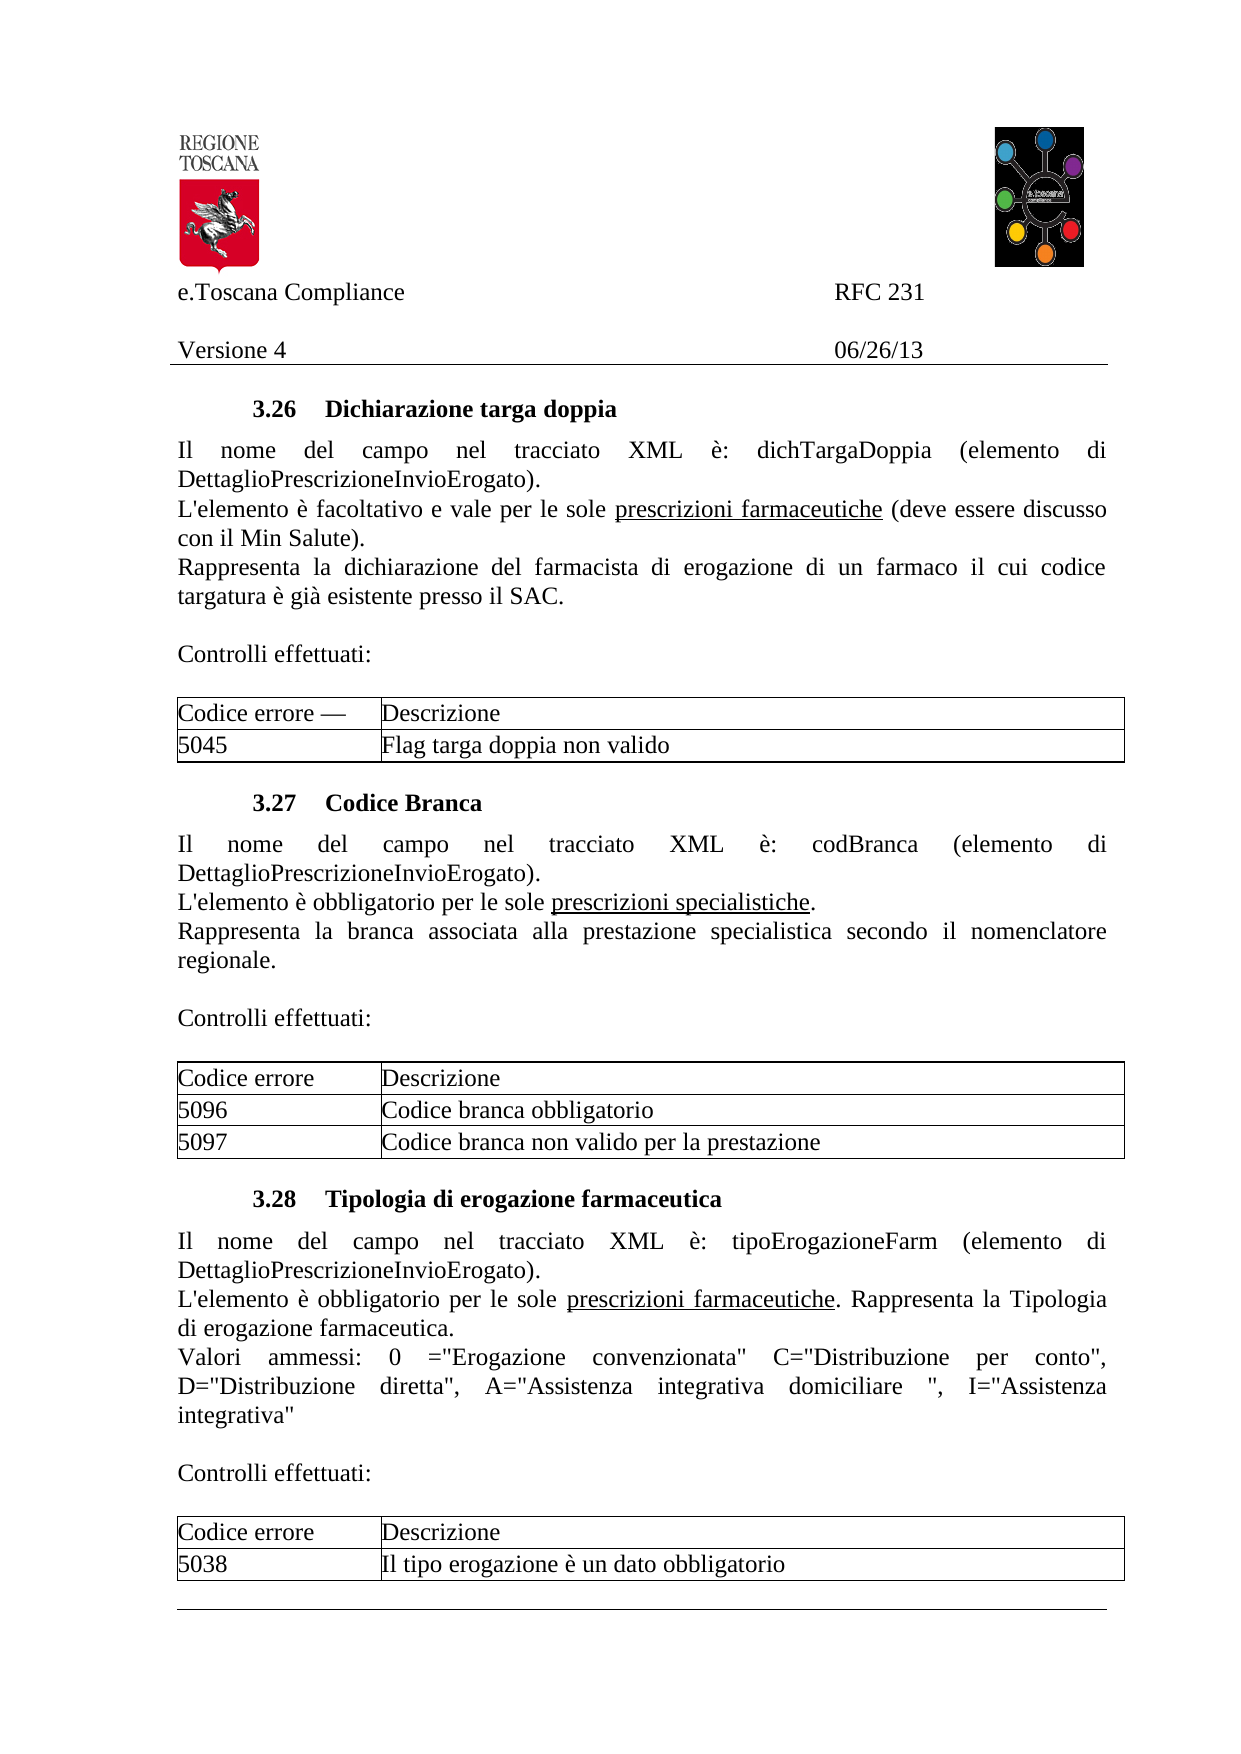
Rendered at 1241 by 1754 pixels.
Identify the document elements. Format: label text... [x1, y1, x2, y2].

table_cell Codice branca non valido per la prestazione [382, 1126, 1124, 1158]
subtitle Dichiarazione targa doppia [252, 394, 1107, 423]
text L'elemento è obbligatorio per le sole prescrizioni specialistiche. [177, 887, 1107, 916]
text Il nome del campo nel tracciato XML è: tipoErogazioneFarm (elemento di DettaglioPrescrizioneInvioErogato). [177, 1226, 1107, 1284]
table_header Codice errore [178, 1063, 381, 1094]
text Il nome del campo nel tracciato XML è: codBranca (elemento di DettaglioPrescrizioneInvioErogato). [177, 829, 1107, 887]
table_header Codice errore [178, 1517, 381, 1548]
text Rappresenta la branca associata alla prestazione specialistica secondo il nomenclatore regionale. [177, 916, 1107, 974]
text Controlli effettuati: [177, 639, 1107, 668]
table_cell 5038 [178, 1549, 381, 1579]
table_cell Codice branca obbligatorio [382, 1095, 1124, 1125]
table_header Descrizione [382, 698, 1124, 729]
text L'elemento è obbligatorio per le sole prescrizioni farmaceutiche. Rappresenta la Tipologia di erogazione farmaceutica. [177, 1284, 1107, 1342]
subtitle Codice Branca [252, 787, 1107, 816]
picture [178, 133, 260, 277]
table_cell 5045 [178, 730, 381, 761]
text Il nome del campo nel tracciato XML è: dichTargaDoppia (elemento di DettaglioPrescrizioneInvioErogato). [177, 435, 1107, 493]
text Valori ammessi: 0 ="Erogazione convenzionata" C="Distribuzione per conto", D="Distribuzione diretta", A="Assistenza integrativa domiciliare ", I="Assistenza integrativa" [177, 1342, 1107, 1429]
subtitle Tipologia di erogazione farmaceutica [252, 1184, 1107, 1213]
table_header Descrizione [382, 1063, 1124, 1094]
table_header Descrizione [382, 1517, 1124, 1548]
table_cell 5096 [178, 1095, 381, 1125]
table_cell Flag targa doppia non valido [382, 730, 1124, 761]
table_cell 5097 [178, 1126, 381, 1158]
table_header Codice errore — [178, 698, 381, 729]
text Rappresenta la dichiarazione del farmacista di erogazione di un farmaco il cui codice targatura è già esistente presso il SAC. [177, 552, 1107, 610]
text L'elemento è facoltativo e vale per le sole prescrizioni farmaceutiche (deve essere discusso con il Min Salute). [177, 493, 1107, 552]
text Controlli effettuati: [177, 1003, 1107, 1032]
text Controlli effettuati: [177, 1458, 1107, 1487]
table_cell Il tipo erogazione è un dato obbligatorio [382, 1549, 1124, 1579]
